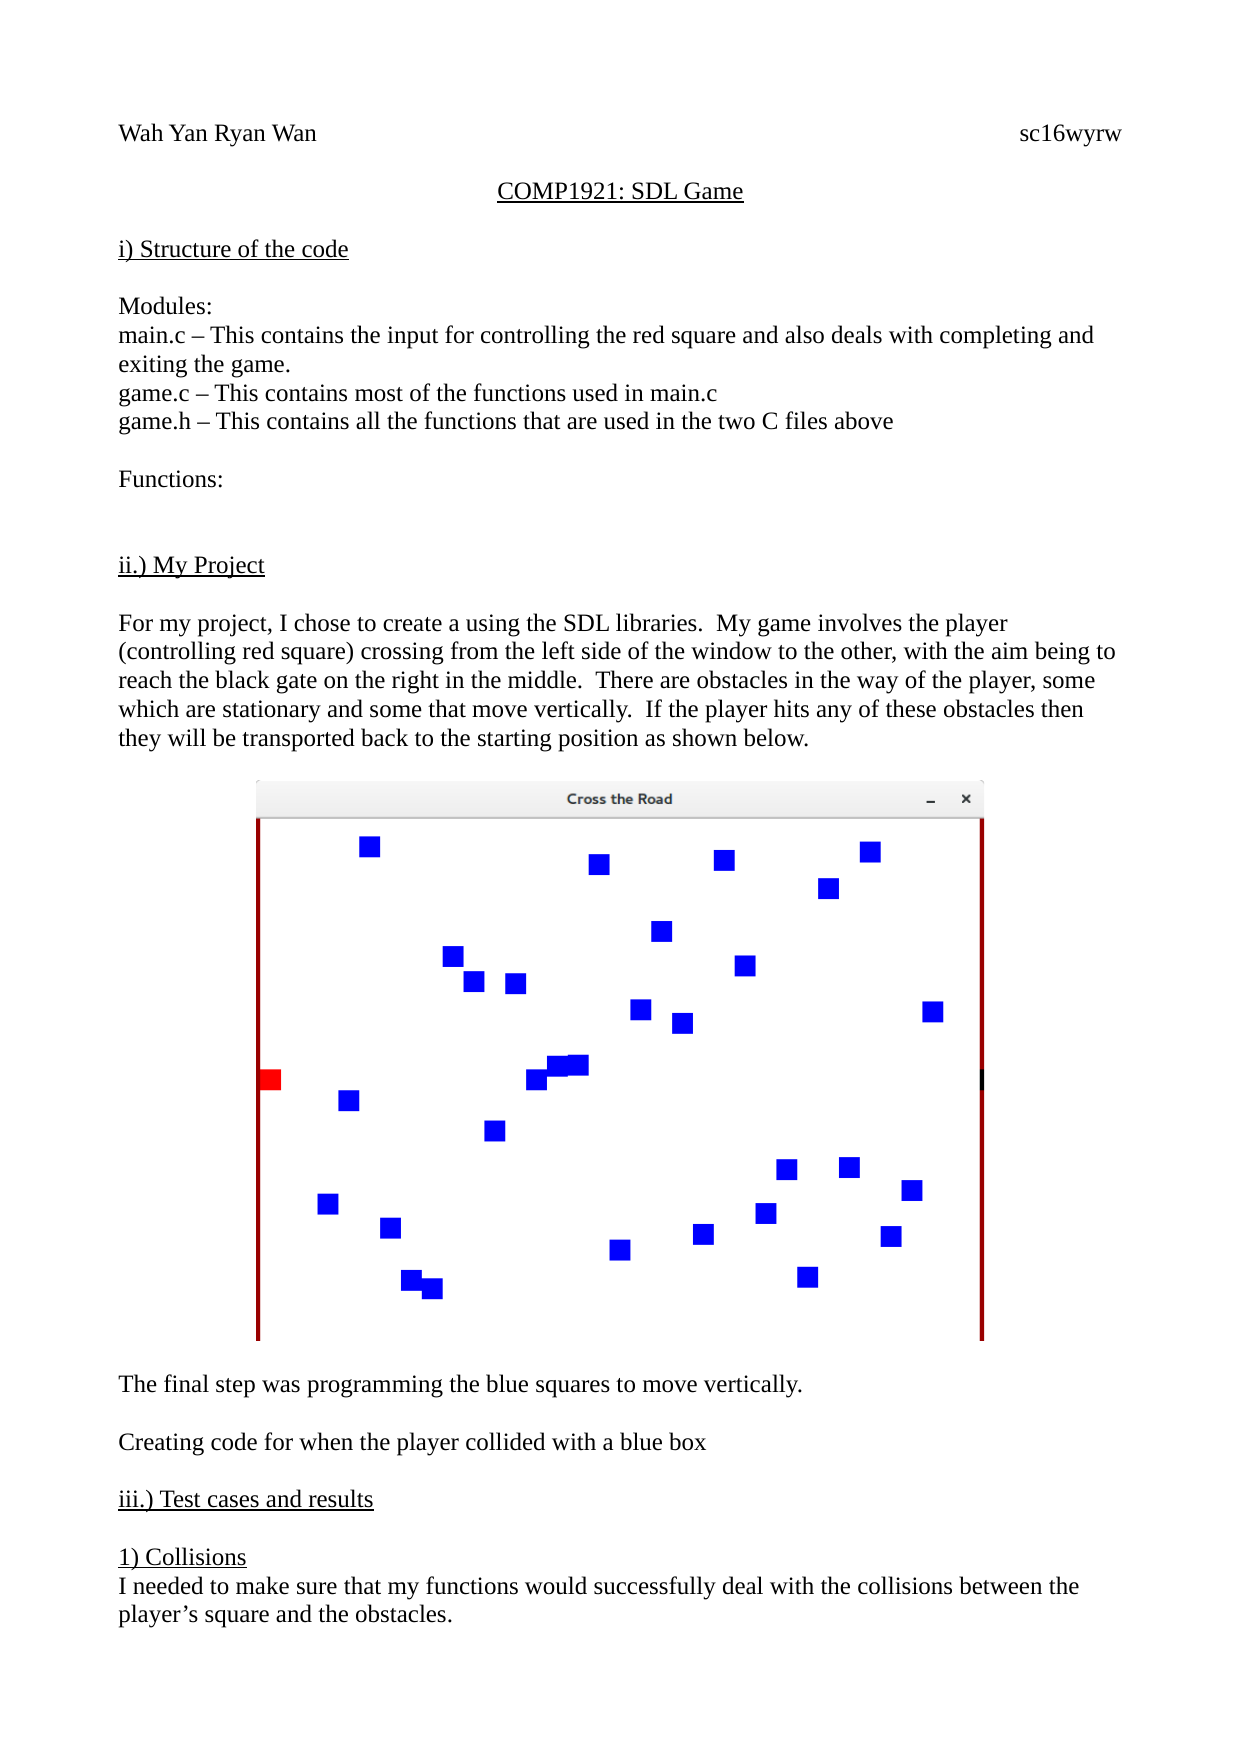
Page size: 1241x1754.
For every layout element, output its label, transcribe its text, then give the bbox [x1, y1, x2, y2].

text game.c – This contains most of the functions used in main.c [118, 378, 1122, 406]
text 1) Collisions [118, 1542, 1122, 1571]
text Creating code for when the player collided with a blue box [118, 1427, 1122, 1456]
text game.h – This contains all the functions that are used in the two C files above [118, 406, 1122, 435]
text The final step was programming the blue squares to move vertically. [118, 1369, 1122, 1398]
text main.c – This contains the input for controlling the red square and also deals with completing and exiting the game. [118, 320, 1122, 378]
picture [256, 780, 985, 1341]
text COMP1921: SDL Game [118, 176, 1122, 205]
text For my project, I chose to create a using the SDL libraries. My game involves the player (controlling red square) crossing from the left side of the window to the other, with the aim being to reach the black gate on the right in the middle. There are obstacles in the way of the player, some which are stationary and some that move vertically. If the player hits any of these obstacles then they will be transported back to the starting position as shown below. [118, 608, 1122, 751]
text Modules: [118, 291, 1122, 320]
text iii.) Test cases and results [118, 1484, 1122, 1513]
text Functions: [118, 464, 1122, 493]
text ii.) My Project [118, 550, 1122, 579]
text i) Structure of the code [118, 234, 1122, 263]
text I needed to make sure that my functions would successfully deal with the collisions between the player’s square and the obstacles. [118, 1571, 1122, 1628]
